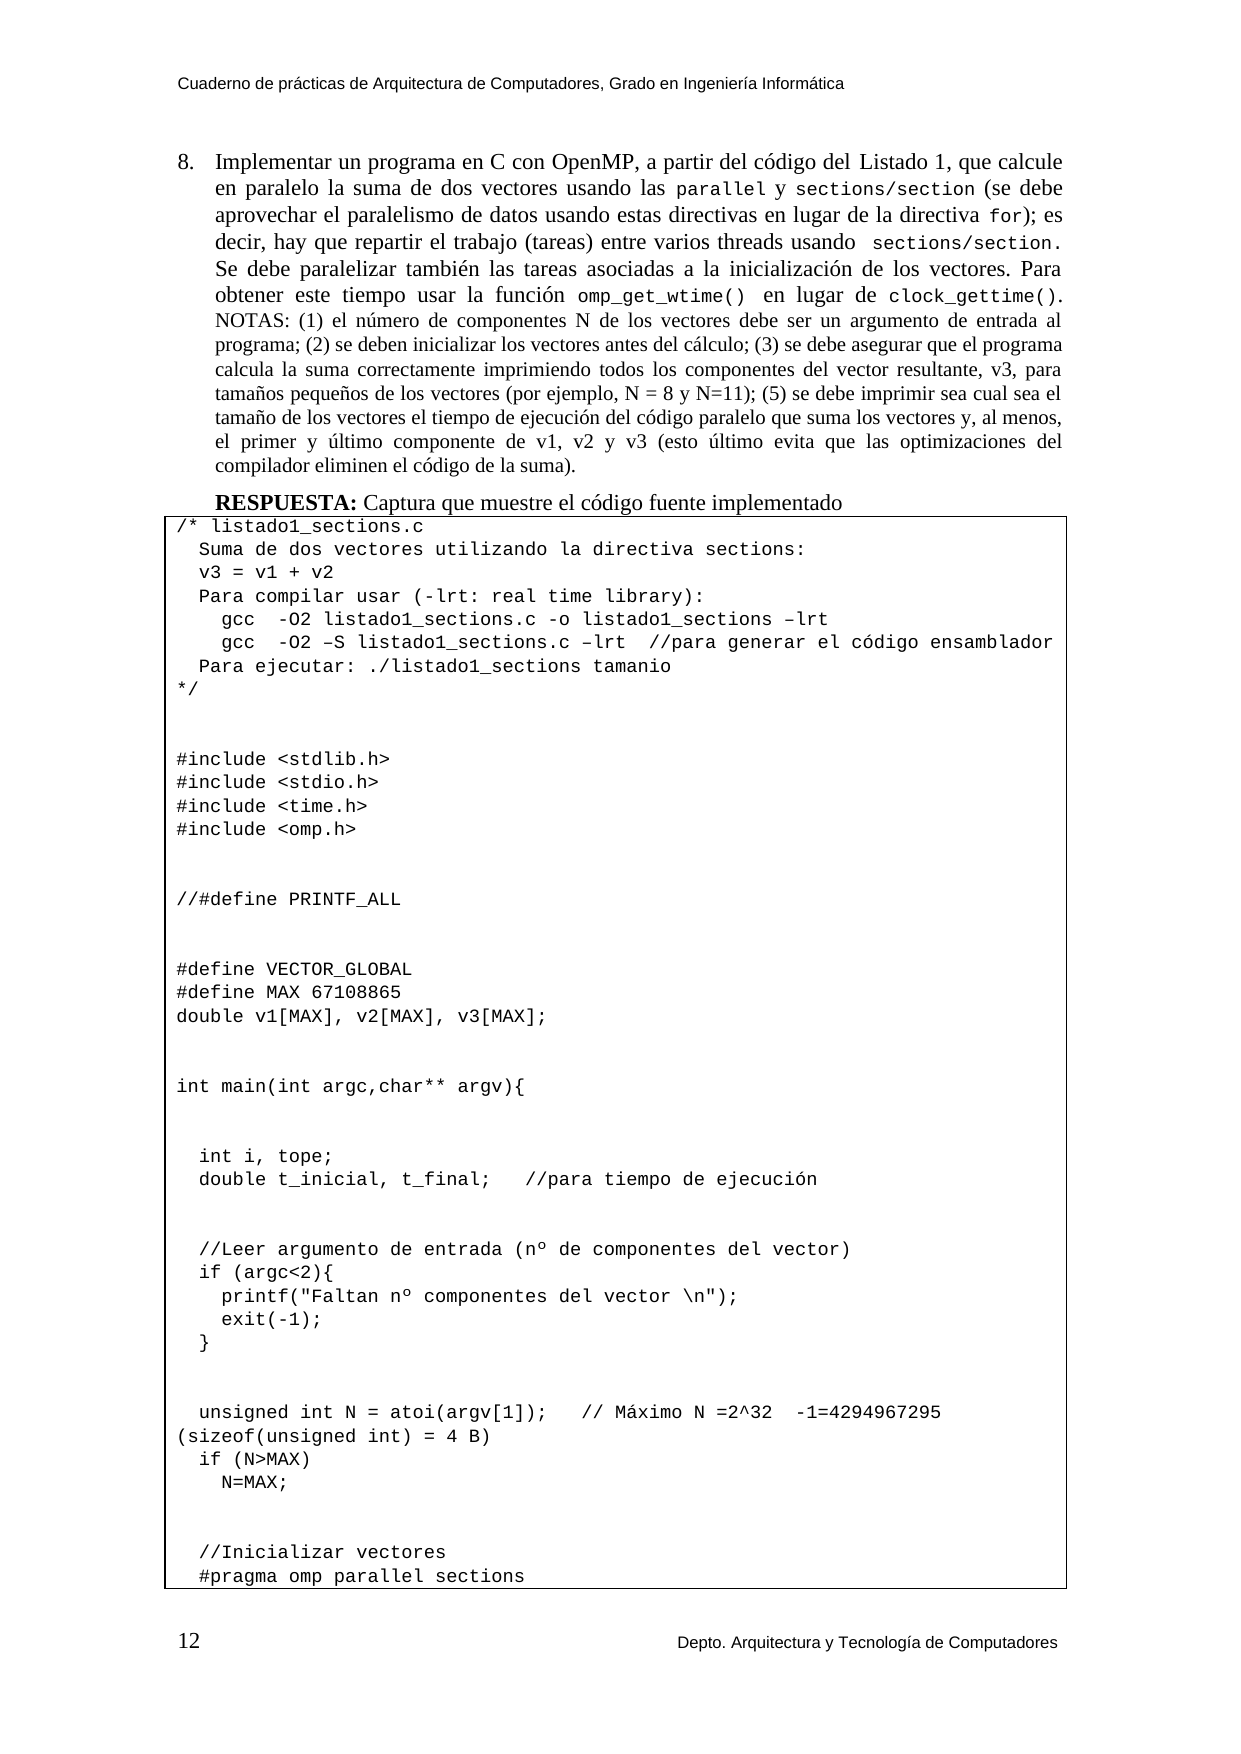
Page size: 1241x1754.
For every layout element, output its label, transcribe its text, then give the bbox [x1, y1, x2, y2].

text RESPUESTA: Captura que muestre el código fuente implementado [215, 489, 1063, 516]
table_header /* listado1_sections.c Suma de dos vectores utilizando la directiva sections: v3 = v1 + v2 Para compilar usar (-lrt: real time library): gcc -O2 listado1_sections.c -o listado1_sections –lrt gcc -O2 –S listado1_sections.c –lrt //para generar el código ensamblador Para ejecutar: ./listado1_sections tamanio */ #include <stdlib.h> #include <stdio.h> #include <time.h> #include <omp.h> //#define PRINTF_ALL #define VECTOR_GLOBAL #define MAX 67108865 double v1[MAX], v2[MAX], v3[MAX]; int main(int argc,char** argv){ int i, tope; double t_inicial, t_final; //para tiempo de ejecución //Leer argumento de entrada (nº de componentes del vector) if (argc<2){ printf("Faltan nº componentes del vector \n"); exit(-1); } unsigned int N = atoi(argv[1]); // Máximo N =2^32 -1=4294967295 (sizeof(unsigned int) = 4 B) if (N>MAX) N=MAX; //Inicializar vectores #pragma omp parallel sections [166, 517, 1066, 1588]
list Implementar un programa en C con OpenMP, a partir del código del Listado 1, que calcule en paralelo la suma de dos vectores usando las parallel y sections/section (se debe aprovechar el paralelismo de datos usando estas directivas en lugar de la directiva for); es decir, hay que repartir el trabajo (tareas) entre varios threads usando sections/section. Se debe paralelizar también las tareas asociadas a la inicialización de los vectores. Para obtener este tiempo usar la función omp_get_wtime() en lugar de clock_gettime(). NOTAS: (1) el número de componentes N de los vectores debe ser un argumento de entrada al programa; (2) se deben inicializar los vectores antes del cálculo; (3) se debe asegurar que el programa calcula la suma correctamente imprimiendo todos los componentes del vector resultante, v3, para tamaños pequeños de los vectores (por ejemplo, N = 8 y N=11); (5) se debe imprimir sea cual sea el tamaño de los vectores el tiempo de ejecución del código paralelo que suma los vectores y, al menos, el primer y último componente de v1, v2 y v3 (esto último evita que las optimizaciones del compilador eliminen el código de la suma). [177, 148, 1063, 477]
